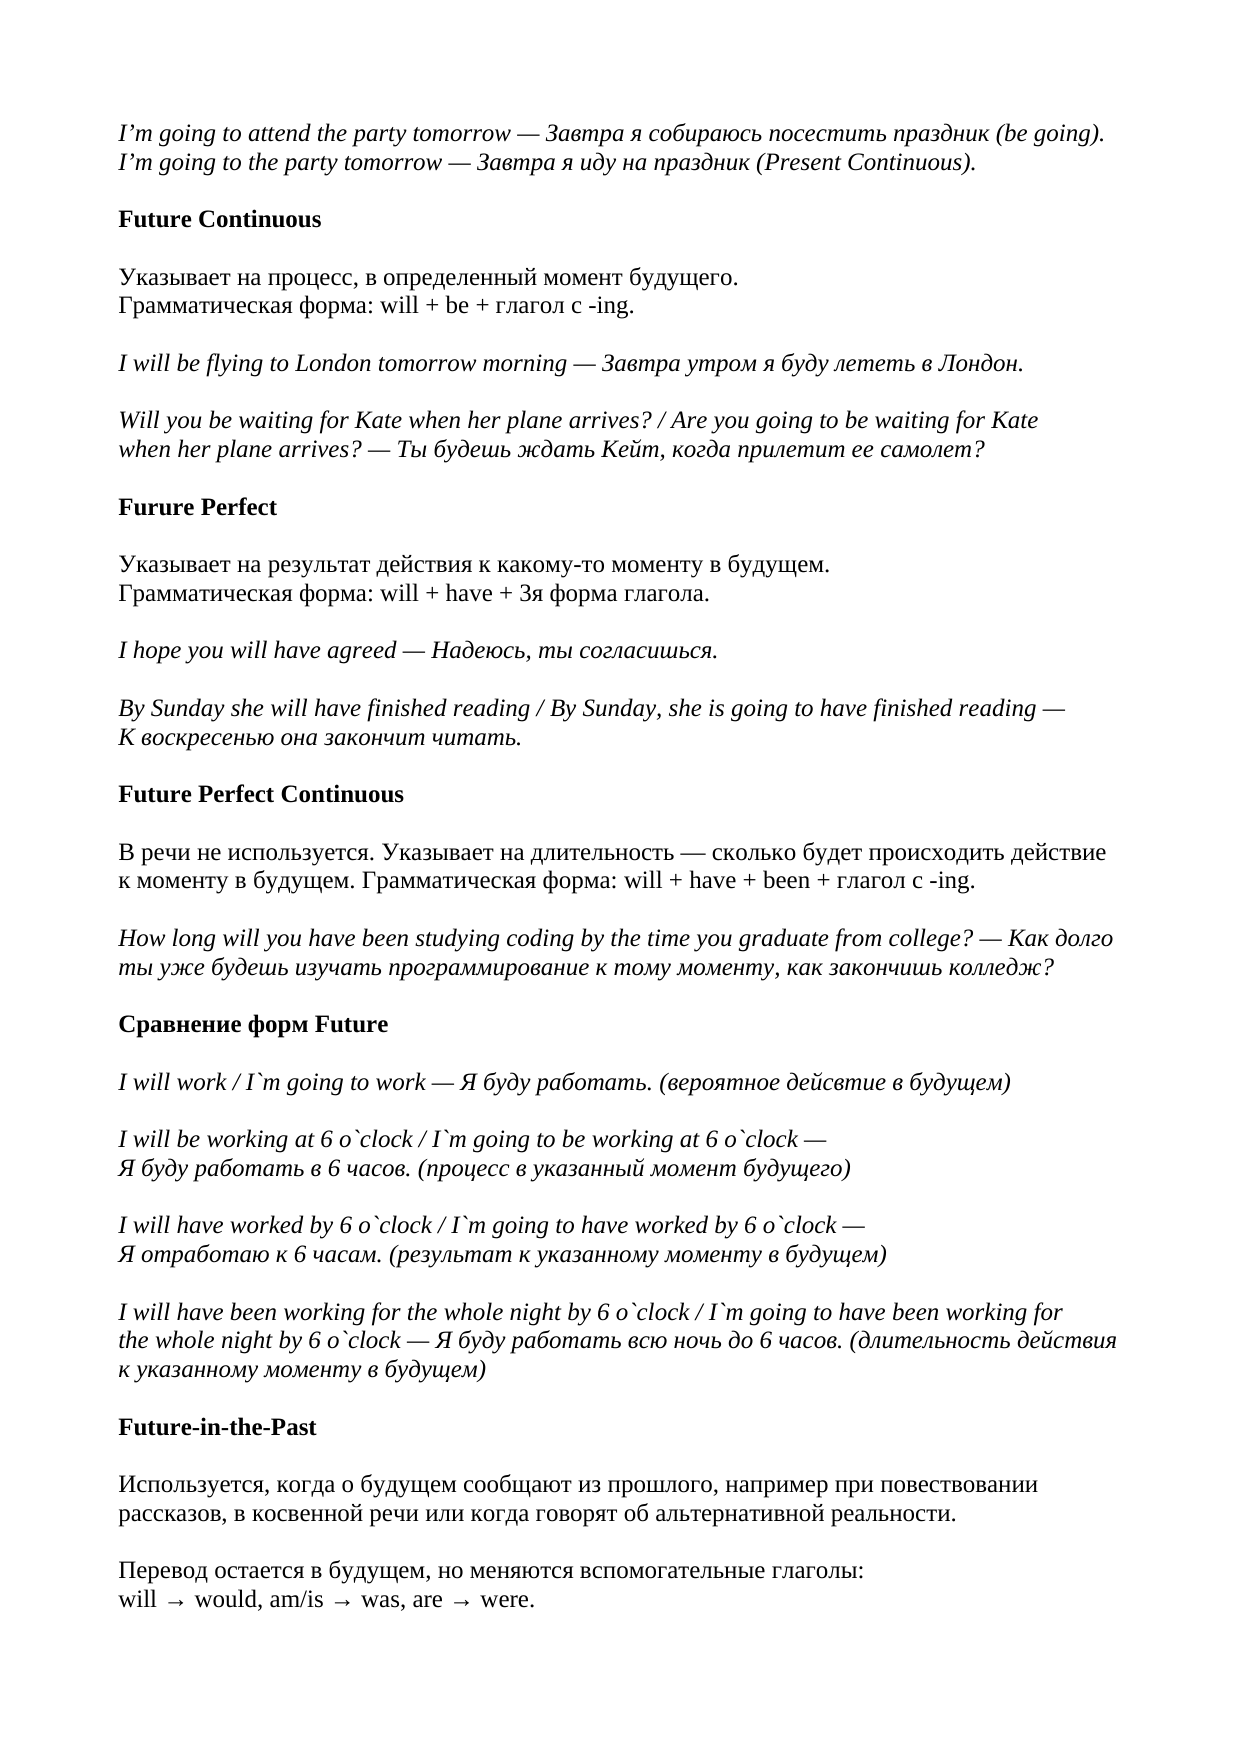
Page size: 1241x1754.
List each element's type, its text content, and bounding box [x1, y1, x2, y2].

text Furure Perfect [118, 492, 1122, 521]
text Сравнение форм Future [118, 1009, 1122, 1038]
text I’m going to attend the party tomorrow — Завтра я собираюсь посестить праздник (be going). [118, 118, 1122, 147]
text Используется, когда о будущем сообщают из прошлого, например при повествовании рассказов, в косвенной речи или когда говорят об альтернативной реальности. [118, 1469, 1122, 1527]
text Перевод остается в будущем, но меняются вспомогательные глаголы: [118, 1556, 1122, 1584]
text К воскресенью она закончит читать. [118, 722, 1122, 751]
text к указанному моменту в будущем) [118, 1354, 1122, 1383]
text the whole night by 6 o`clock — Я буду работать всю ночь до 6 часов. (длительность действия [118, 1326, 1122, 1354]
text I’m going to the party tomorrow — Завтра я иду на праздник (Present Continuous). [118, 147, 1122, 176]
text I will be flying to London tomorrow morning — Завтра утром я буду лететь в Лондон. [118, 348, 1122, 377]
text Грамматическая форма: will + be + глагол с -ing. [118, 291, 1122, 319]
text Указывает на результат действия к какому-то моменту в будущем. [118, 549, 1122, 578]
text Will you be waiting for Kate when her plane arrives? / Are you going to be waiting for Kate [118, 406, 1122, 434]
text I will have worked by 6 o`clock / I`m going to have worked by 6 o`clock — [118, 1211, 1122, 1239]
text Я буду работать в 6 часов. (процесс в указанный момент будущего) [118, 1153, 1122, 1182]
text к моменту в будущем. Грамматическая форма: will + have + been + глагол с -ing. [118, 866, 1122, 894]
text Грамматическая форма: will + have + 3я форма глагола. [118, 578, 1122, 607]
text How long will you have been studying coding by the time you graduate from college? — Как долго ты уже будешь изучать программирование к тому моменту, как закончишь колледж? [118, 923, 1122, 981]
text Указывает на процесс, в определенный момент будущего. [118, 262, 1122, 291]
text By Sunday she will have finished reading / By Sunday, she is going to have finished reading — [118, 693, 1122, 722]
text I hope you will have agreed — Надеюсь, ты согласишься. [118, 636, 1122, 664]
text when her plane arrives? — Ты будешь ждать Кейт, когда прилетит ее самолет? [118, 434, 1122, 463]
text Future Continuous [118, 204, 1122, 233]
text В речи не используется. Указывает на длительность — сколько будет происходить действие [118, 837, 1122, 866]
text Future Perfect Continuous [118, 779, 1122, 808]
text I will have been working for the whole night by 6 o`clock / I`m going to have been working for [118, 1297, 1122, 1326]
text I will be working at 6 o`clock / I`m going to be working at 6 o`clock — [118, 1124, 1122, 1153]
text will → would, am/is → was, are → were. [118, 1584, 1122, 1613]
text I will work / I`m going to work — Я буду работать. (вероятное дейсвтие в будущем) [118, 1067, 1122, 1096]
text Я отработаю к 6 часам. (результат к указанному моменту в будущем) [118, 1239, 1122, 1268]
text Future-in-the-Past [118, 1412, 1122, 1441]
